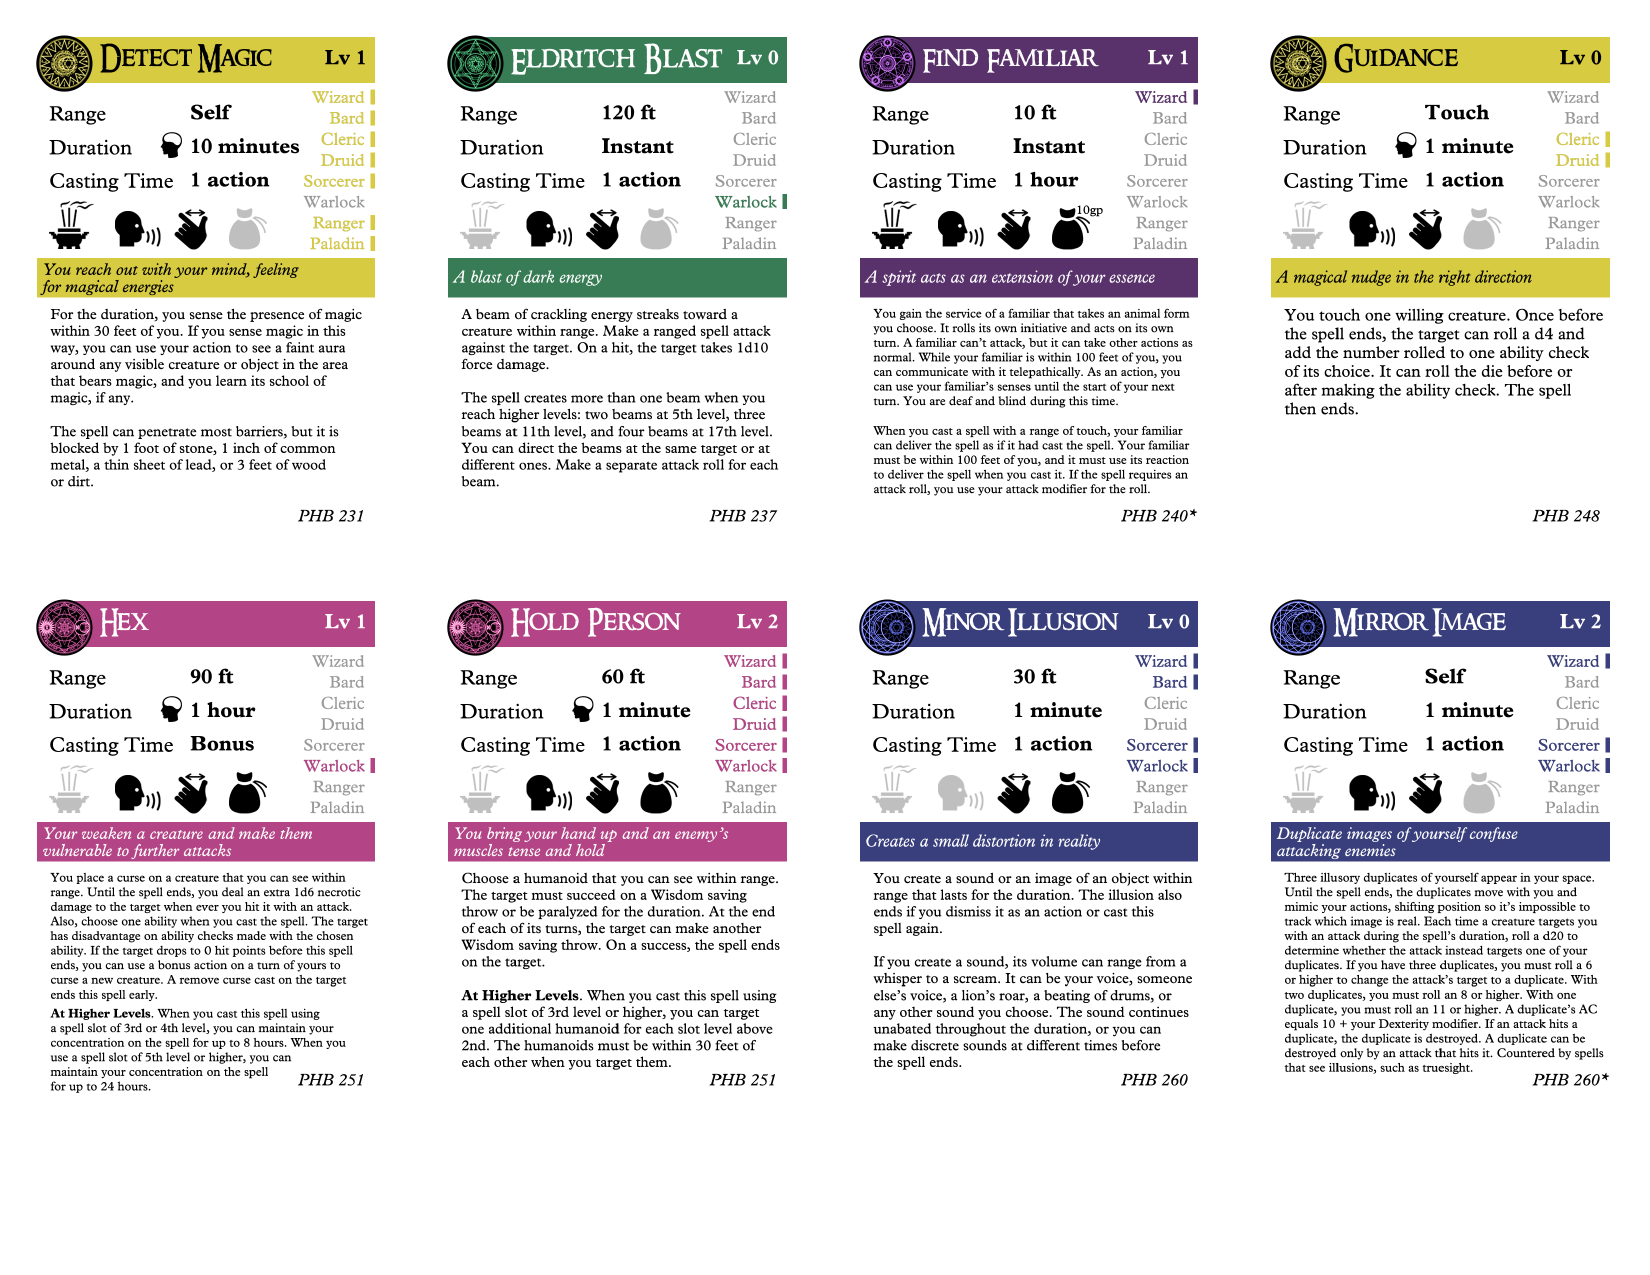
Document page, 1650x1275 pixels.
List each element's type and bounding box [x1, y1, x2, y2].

picture [0, 0, 1647, 562]
picture [0, 563, 1647, 1126]
